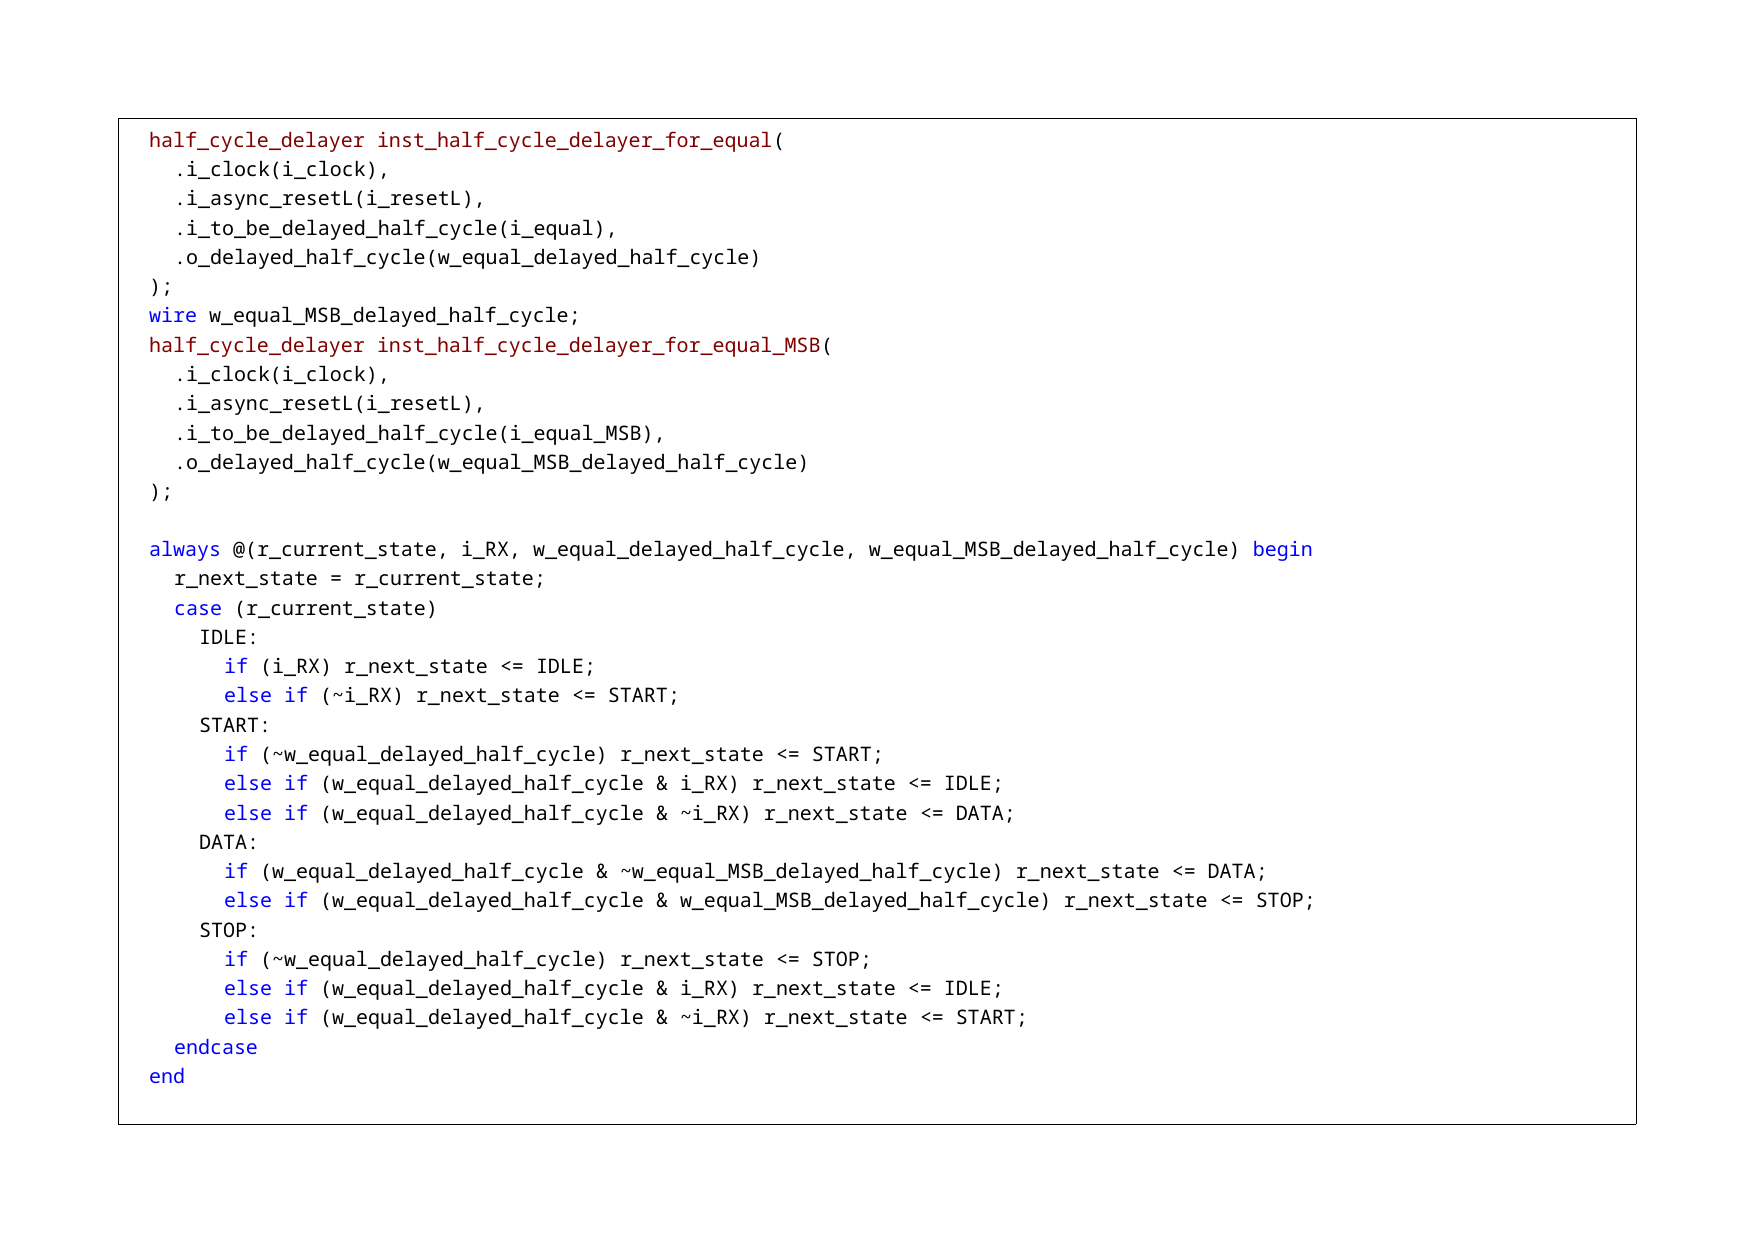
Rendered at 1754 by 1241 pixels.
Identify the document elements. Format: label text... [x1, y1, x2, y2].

table_cell half_cycle_delayer inst_half_cycle_delayer_for_equal( .i_clock(i_clock), .i_async_resetL(i_resetL), .i_to_be_delayed_half_cycle(i_equal), .o_delayed_half_cycle(w_equal_delayed_half_cycle) ); wire w_equal_MSB_delayed_half_cycle; half_cycle_delayer inst_half_cycle_delayer_for_equal_MSB( .i_clock(i_clock), .i_async_resetL(i_resetL), .i_to_be_delayed_half_cycle(i_equal_MSB), .o_delayed_half_cycle(w_equal_MSB_delayed_half_cycle) ); always @(r_current_state, i_RX, w_equal_delayed_half_cycle, w_equal_MSB_delayed_half_cycle) begin r_next_state = r_current_state; case (r_current_state) IDLE: if (i_RX) r_next_state <= IDLE; else if (~i_RX) r_next_state <= START; START: if (~w_equal_delayed_half_cycle) r_next_state <= START; else if (w_equal_delayed_half_cycle & i_RX) r_next_state <= IDLE; else if (w_equal_delayed_half_cycle & ~i_RX) r_next_state <= DATA; DATA: if (w_equal_delayed_half_cycle & ~w_equal_MSB_delayed_half_cycle) r_next_state <= DATA; else if (w_equal_delayed_half_cycle & w_equal_MSB_delayed_half_cycle) r_next_state <= STOP; STOP: if (~w_equal_delayed_half_cycle) r_next_state <= STOP; else if (w_equal_delayed_half_cycle & i_RX) r_next_state <= IDLE; else if (w_equal_delayed_half_cycle & ~i_RX) r_next_state <= START; endcase end [119, 119, 1636, 1124]
